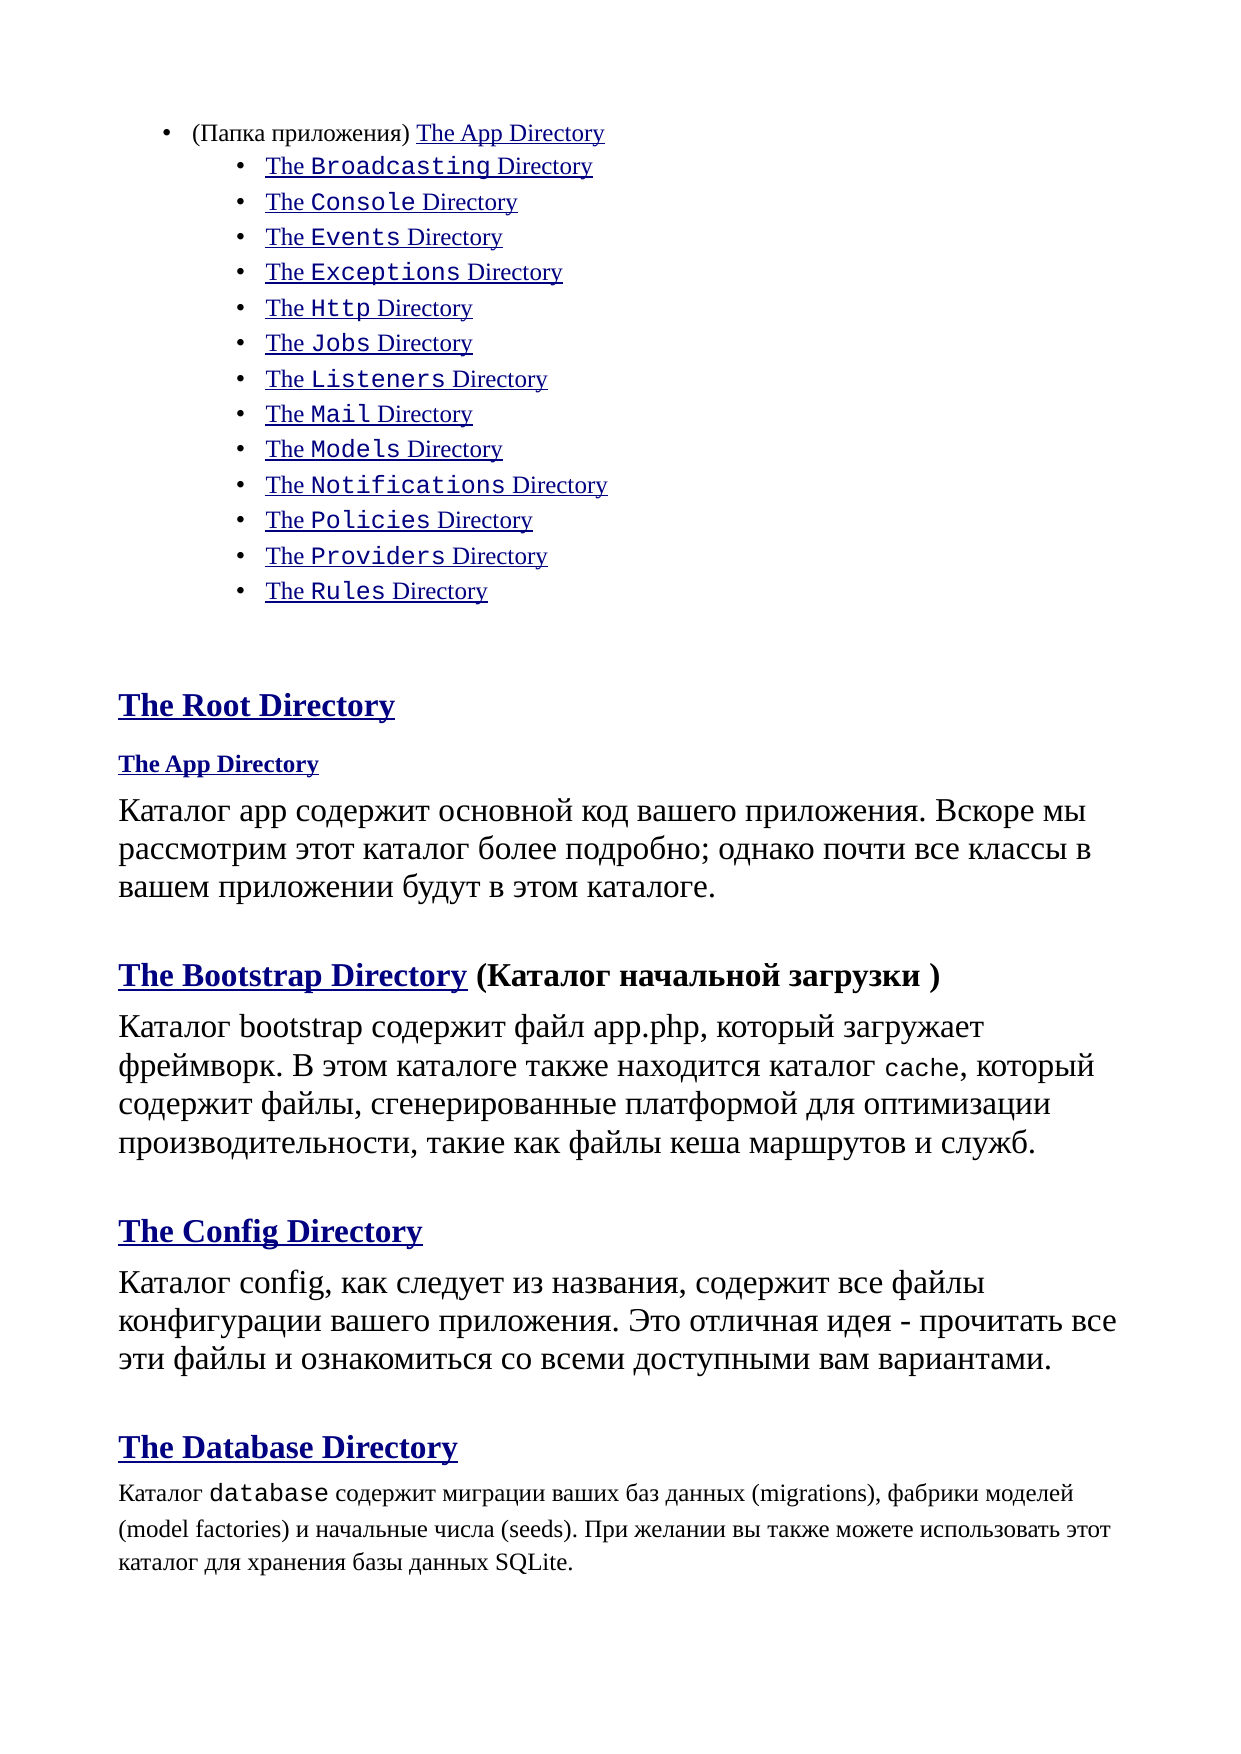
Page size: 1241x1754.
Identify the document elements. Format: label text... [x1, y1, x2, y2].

list The Listeners Directory [236, 364, 1122, 394]
subtitle The Bootstrap Directory (Каталог начальной загрузки ) [118, 956, 1122, 994]
list The Models Directory [236, 434, 1122, 465]
list The Exceptions Directory [236, 257, 1122, 288]
text Каталог app содержит основной код вашего приложения. Вскоре мы рассмотрим этот каталог более подробно; однако почти все классы в вашем приложении будут в этом каталоге. [118, 790, 1122, 905]
list The Rules Directory [236, 576, 1122, 607]
list The Http Directory [236, 293, 1122, 324]
subtitle The Root Directory [118, 685, 1122, 724]
list The Mail Directory [236, 399, 1122, 430]
list The Jobs Directory [236, 328, 1122, 359]
list The Events Directory [236, 222, 1122, 253]
list (Папка приложения) The App Directory [162, 118, 1122, 147]
subtitle The Database Directory [118, 1428, 1122, 1466]
list The Notifications Directory [236, 470, 1122, 501]
text Каталог bootstrap содержит файл app.php, который загружает фреймворк. В этом каталоге также находится каталог cache, который содержит файлы, сгенерированные платформой для оптимизации производительности, такие как файлы кеша маршрутов и служб. [118, 1007, 1122, 1160]
text Каталог config, как следует из названия, содержит все файлы конфигурации вашего приложения. Это отличная идея - прочитать все эти файлы и ознакомиться со всеми доступными вам вариантами. [118, 1262, 1122, 1377]
list The Providers Directory [236, 541, 1122, 572]
text Каталог database содержит миграции ваших баз данных (migrations), фабрики моделей (model factories) и начальные числа (seeds). При желании вы также можете использовать этот каталог для хранения базы данных SQLite. [118, 1478, 1122, 1575]
list The Policies Directory [236, 505, 1122, 536]
list The Console Directory [236, 187, 1122, 217]
subtitle The App Directory [118, 749, 1122, 777]
list The Broadcasting Directory [236, 151, 1122, 182]
subtitle The Config Directory [118, 1211, 1122, 1249]
